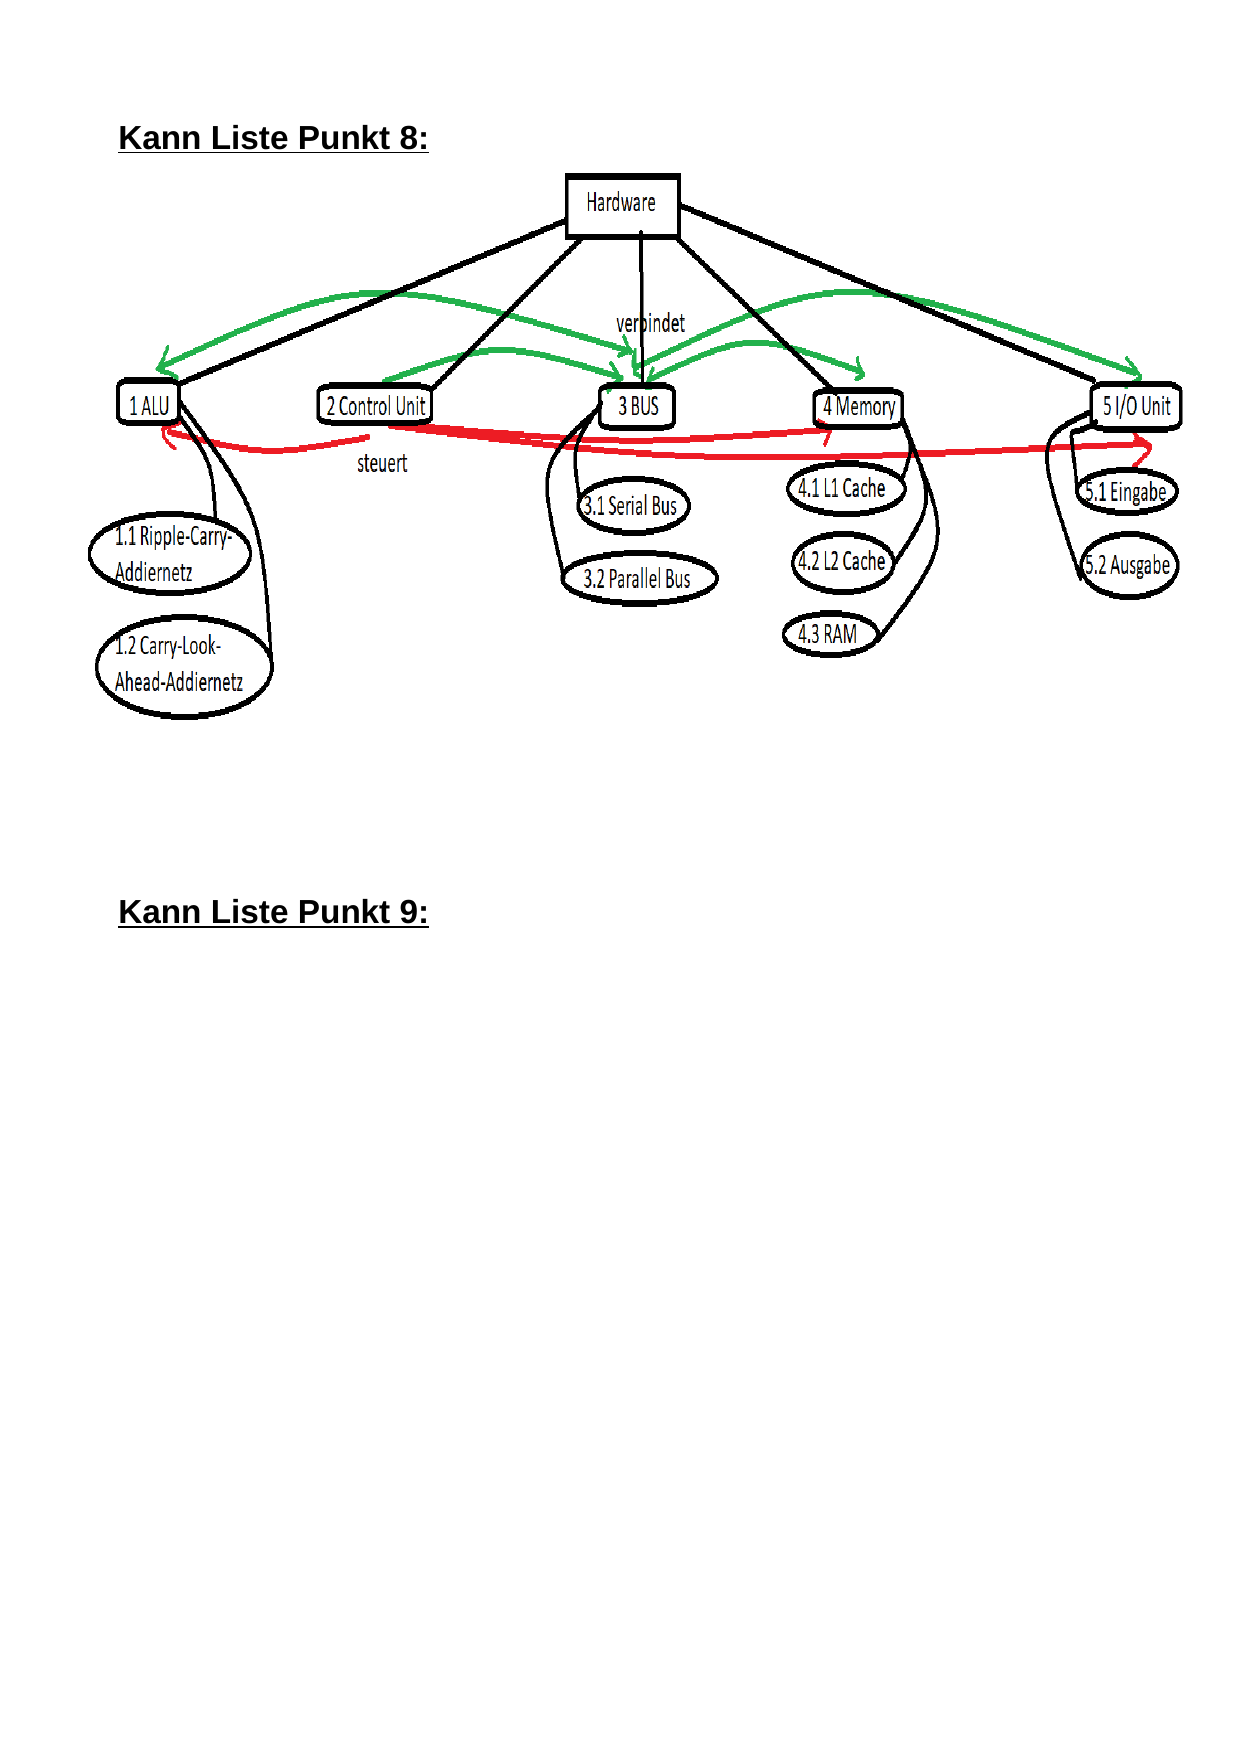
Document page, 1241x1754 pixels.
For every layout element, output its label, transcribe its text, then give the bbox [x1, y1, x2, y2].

subtitle Kann Liste Punkt 8: [118, 118, 1122, 157]
subtitle Kann Liste Punkt 9: [118, 893, 1122, 931]
